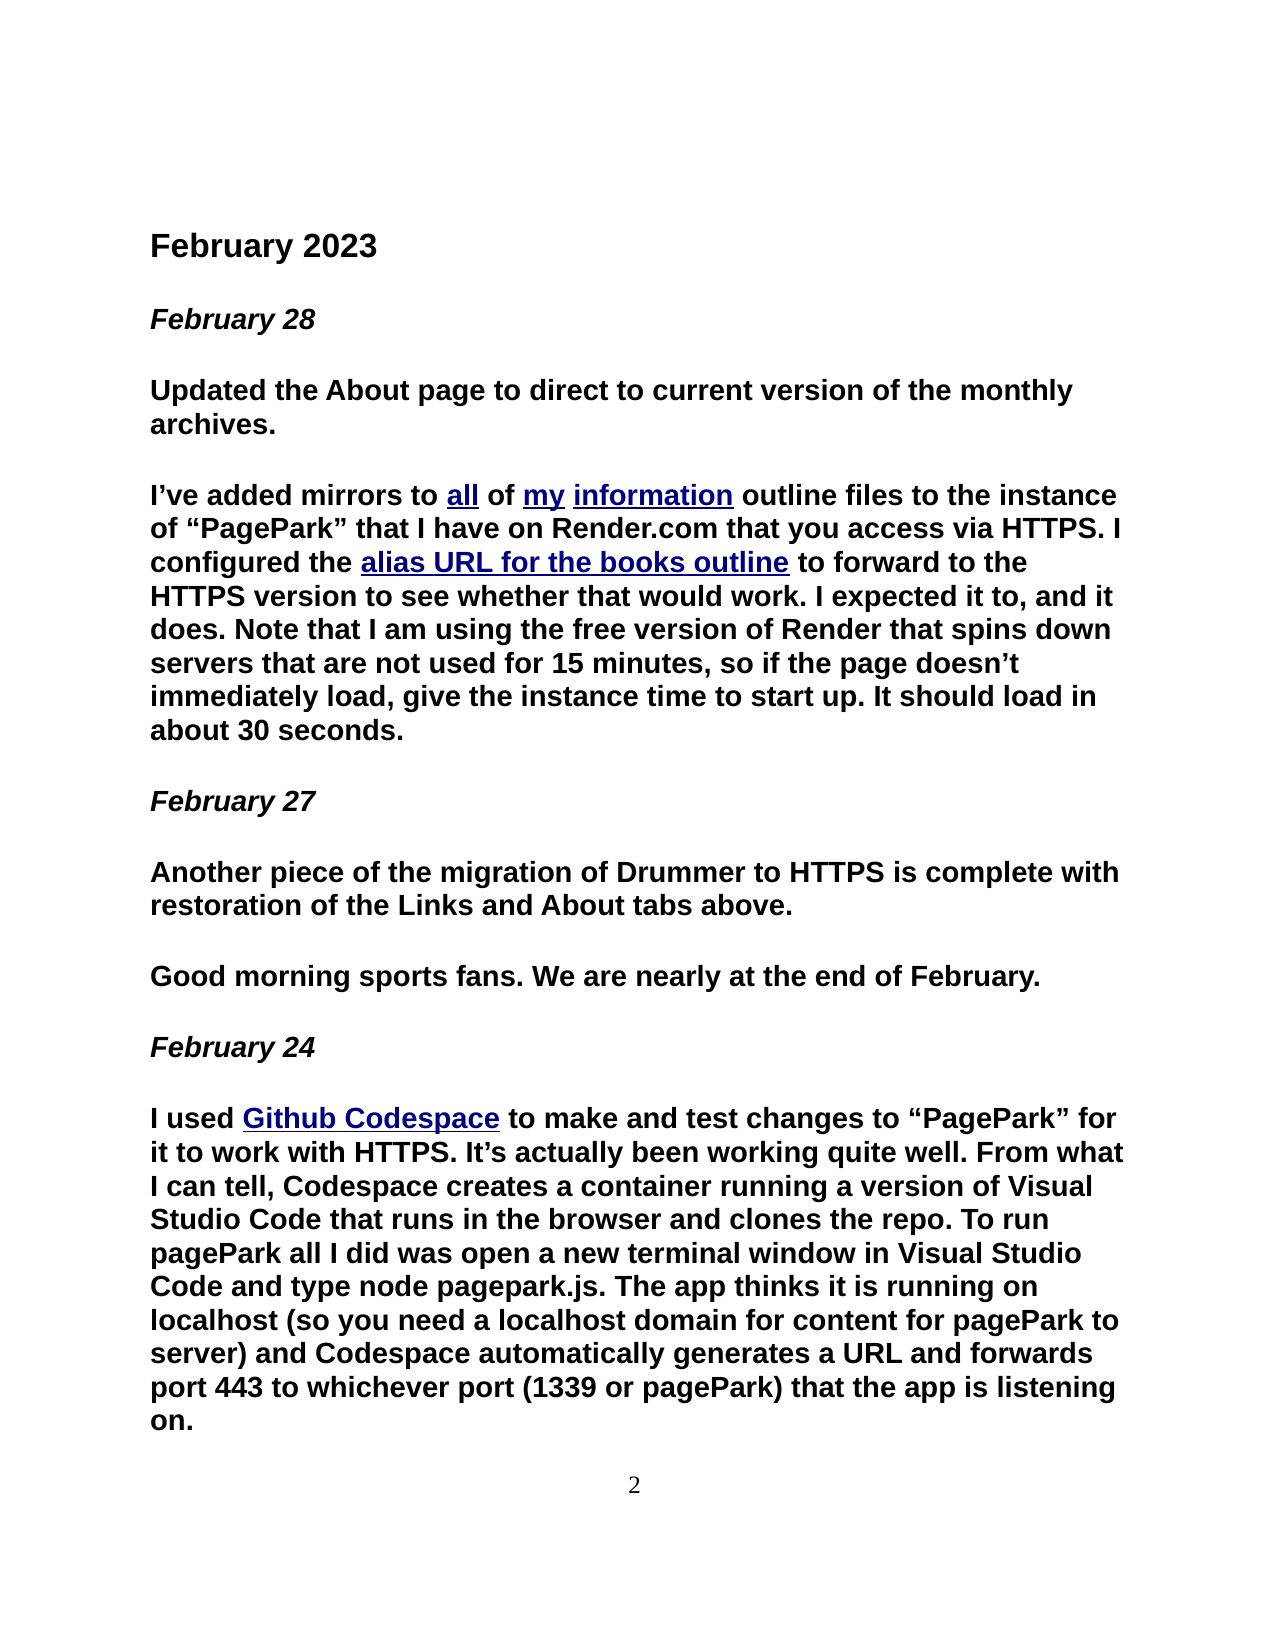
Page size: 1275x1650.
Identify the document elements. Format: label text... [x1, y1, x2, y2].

subtitle Another piece of the migration of Drummer to HTTPS is complete with restoration of the Links and About tabs above. [150, 855, 1125, 922]
subtitle Good morning sports fans. We are nearly at the end of February. [150, 959, 1125, 993]
subtitle February 28 [150, 302, 1125, 336]
subtitle I’ve added mirrors to all of my information outline files to the instance of “PagePark” that I have on Render.com that you access via HTTPS. I configured the alias URL for the books outline to forward to the HTTPS version to see whether that would work. I expected it to, and it does. Note that I am using the free version of Render that spins down servers that are not used for 15 minutes, so if the page doesn’t immediately load, give the instance time to start up. It should load in about 30 seconds. [150, 478, 1125, 746]
subtitle February 27 [150, 784, 1125, 817]
subtitle February 2023 [150, 226, 1125, 265]
subtitle I used Github Codespace to make and test changes to “PagePark” for it to work with HTTPS. It’s actually been working quite well. From what I can tell, Codespace creates a container running a version of Visual Studio Code that runs in the browser and clones the repo. To run pagePark all I did was open a new terminal window in Visual Studio Code and type node pagepark.js. The app thinks it is running on localhost (so you need a localhost domain for content for pagePark to server) and Codespace automatically generates a URL and forwards port 443 to whichever port (1339 or pagePark) that the app is listening on. [150, 1101, 1125, 1437]
subtitle February 24 [150, 1030, 1125, 1064]
subtitle Updated the About page to direct to current version of the monthly archives. [150, 373, 1125, 440]
